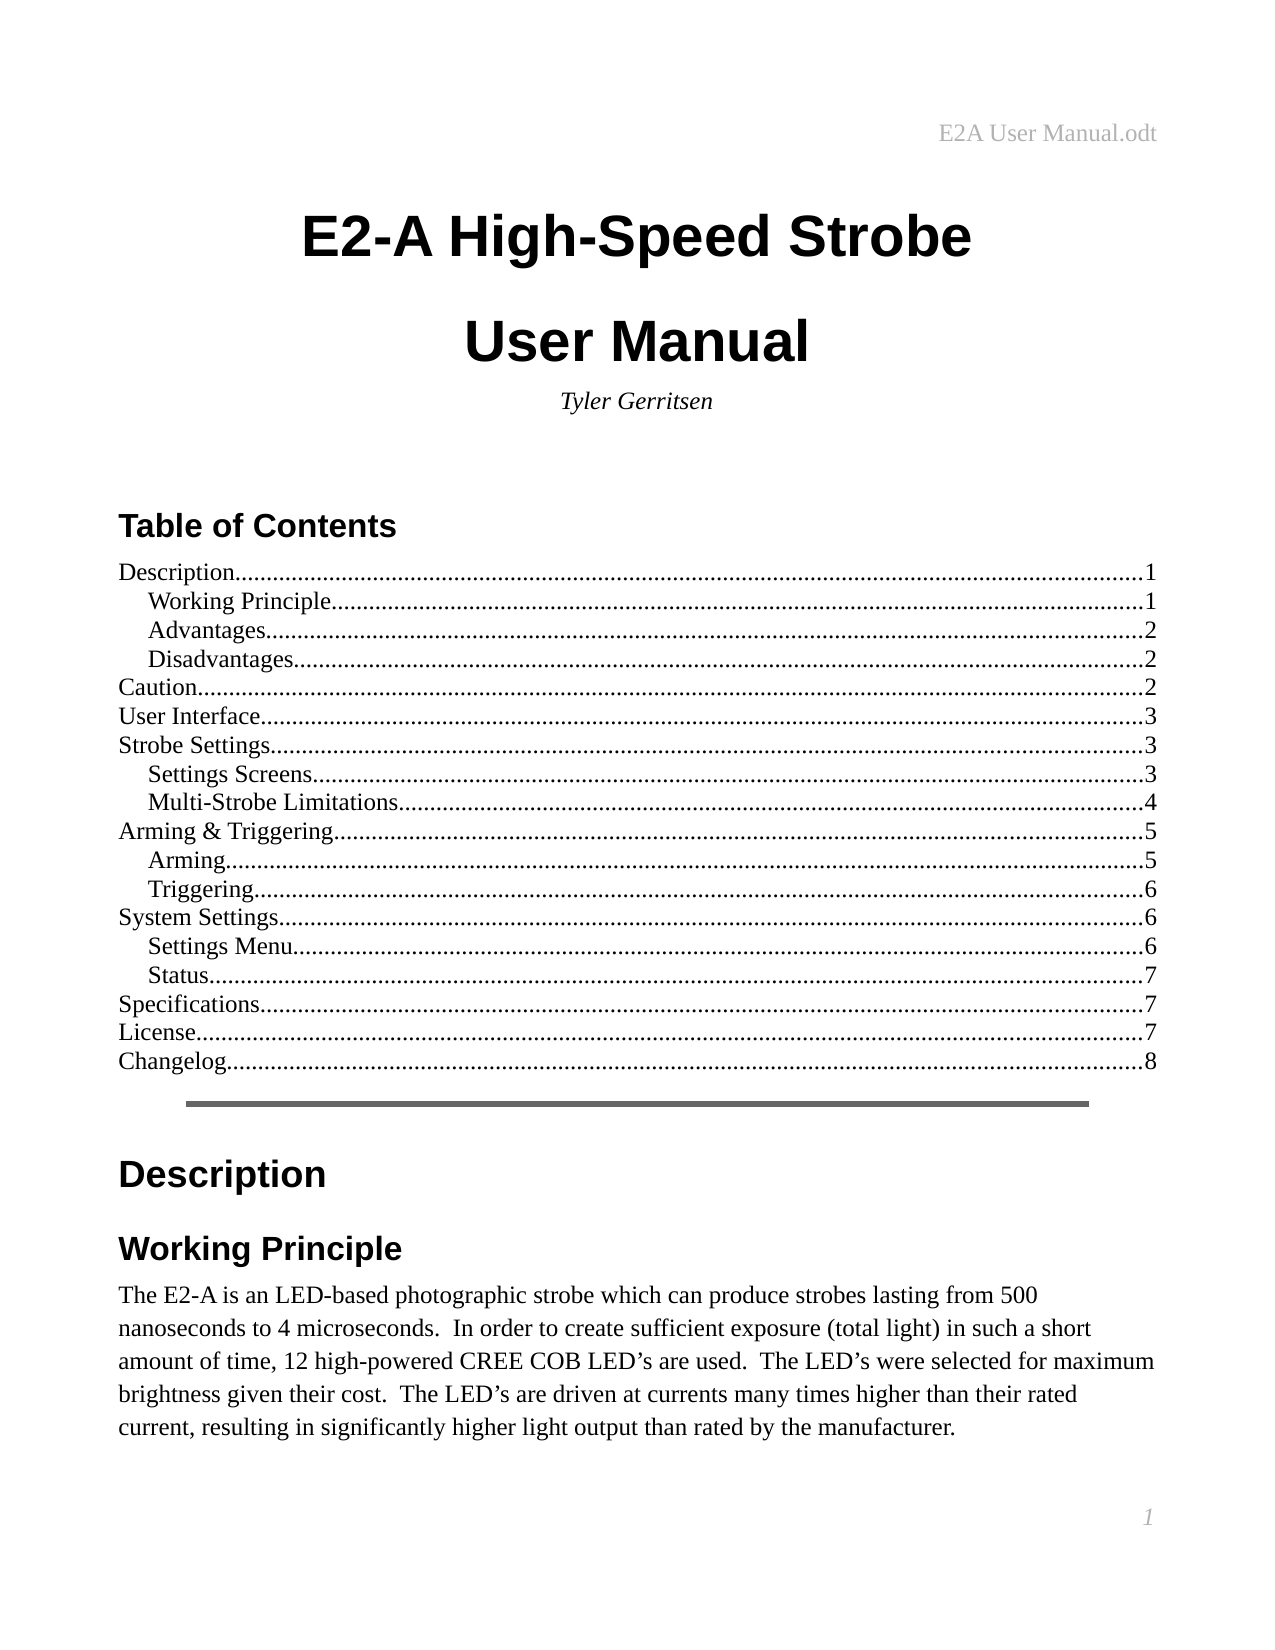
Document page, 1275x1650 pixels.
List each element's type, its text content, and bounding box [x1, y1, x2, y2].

text The E2-A is an LED-based photographic strobe which can produce strobes lasting from 500 nanoseconds to 4 microseconds. In order to create sufficient exposure (total light) in such a short amount of time, 12 high-powered CREE COB LED’s are used. The LED’s were selected for maximum brightness given their cost. The LED’s are driven at currents many times higher than their rated current, resulting in significantly higher light output than rated by the manufacturer. [118, 1280, 1157, 1441]
title E2-A High-Speed Strobe [118, 202, 1157, 269]
text Triggering 6 [148, 874, 1157, 902]
text Caution 2 [118, 672, 1157, 701]
text Strobe Settings 3 [118, 730, 1157, 759]
text Changelog 8 [118, 1046, 1157, 1075]
text User Interface 3 [118, 701, 1157, 730]
text Disadvantages 2 [148, 644, 1157, 672]
title User Manual [118, 307, 1157, 374]
text Arming & Triggering 5 [118, 816, 1157, 845]
text Tyler Gerritsen [118, 386, 1157, 415]
text Specifications 7 [118, 989, 1157, 1017]
text Multi-Strobe Limitations 4 [148, 787, 1157, 816]
text Advantages 2 [148, 615, 1157, 644]
text Description 1 [118, 557, 1157, 586]
subtitle Table of Contents [118, 506, 1157, 545]
text Settings Screens 3 [148, 759, 1157, 787]
text License 7 [118, 1017, 1157, 1046]
subtitle Description [118, 1152, 1157, 1196]
subtitle Working Principle [118, 1229, 1157, 1268]
text Status 7 [148, 960, 1157, 989]
text System Settings 6 [118, 902, 1157, 931]
text Arming 5 [148, 845, 1157, 874]
text Working Principle 1 [148, 586, 1157, 615]
text Settings Menu 6 [148, 931, 1157, 960]
